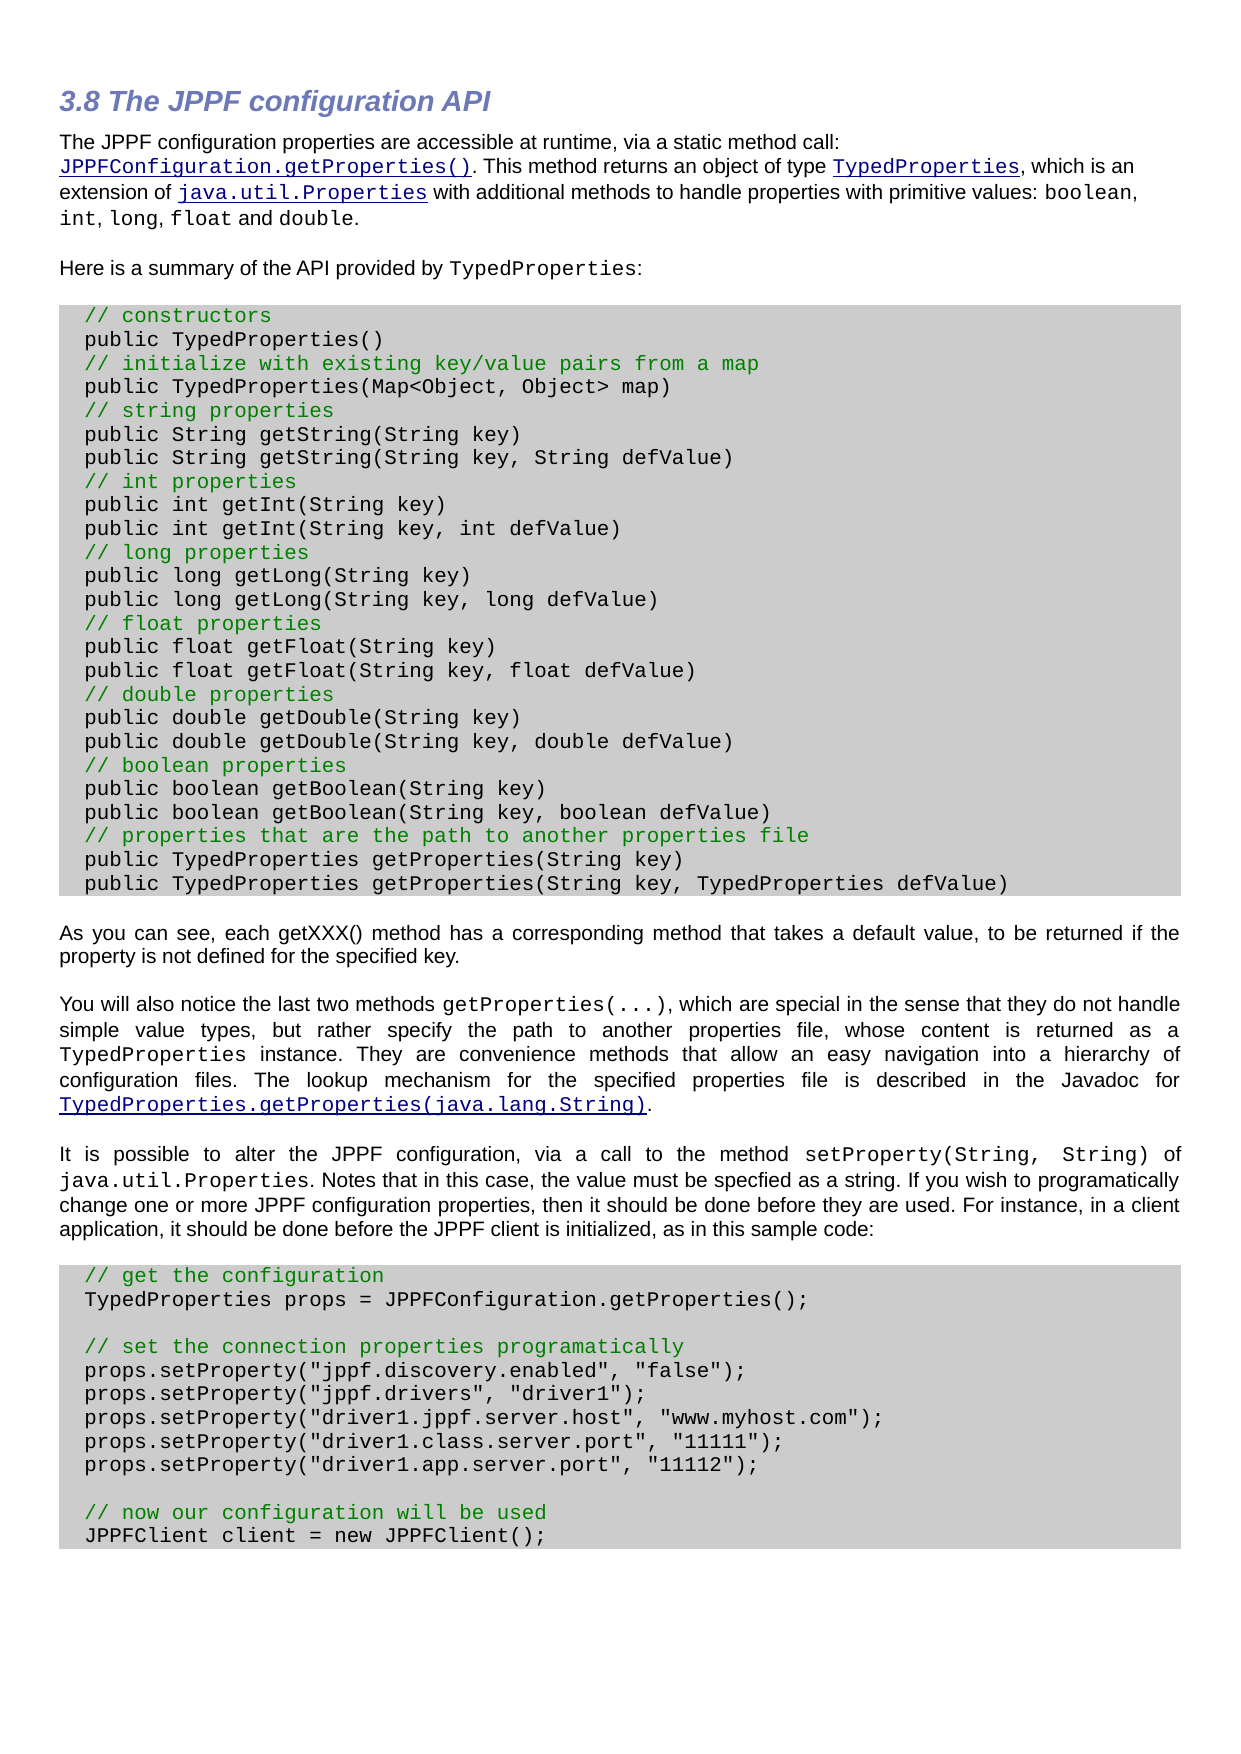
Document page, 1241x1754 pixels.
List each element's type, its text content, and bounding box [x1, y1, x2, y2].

text public TypedProperties(Map<Object, Object> map) [59, 376, 1181, 400]
text // float properties [59, 613, 1181, 636]
text props.setProperty("driver1.class.server.port", "11111"); [59, 1431, 1181, 1454]
text public int getInt(String key, int defValue) [59, 518, 1181, 542]
text // get the configuration [59, 1265, 1181, 1289]
text // properties that are the path to another properties file [59, 826, 1181, 849]
subtitle The JPPF configuration API [59, 84, 1181, 118]
text Here is a summary of the API provided by TypedProperties: [59, 256, 1181, 281]
text // initialize with existing key/value pairs from a map [59, 353, 1181, 376]
text public float getFloat(String key) [59, 636, 1181, 660]
text TypedProperties props = JPPFConfiguration.getProperties(); [59, 1289, 1181, 1312]
text public float getFloat(String key, float defValue) [59, 660, 1181, 684]
text The JPPF configuration properties are accessible at runtime, via a static method call: [59, 130, 1181, 154]
text props.setProperty("driver1.jppf.server.host", "www.myhost.com"); [59, 1407, 1181, 1431]
text JPPFConfiguration.getProperties(). This method returns an object of type TypedProperties, which is an extension of java.util.Properties with additional methods to handle properties with primitive values: boolean, int, long, float and double. [59, 154, 1181, 232]
text props.setProperty("driver1.app.server.port", "11112"); [59, 1454, 1181, 1478]
text public String getString(String key, String defValue) [59, 447, 1181, 471]
text // constructors [59, 305, 1181, 329]
text public boolean getBoolean(String key) [59, 778, 1181, 802]
text // string properties [59, 400, 1181, 423]
text public double getDouble(String key, double defValue) [59, 731, 1181, 754]
text // set the connection properties programatically [59, 1336, 1181, 1360]
text props.setProperty("jppf.drivers", "driver1"); [59, 1383, 1181, 1407]
text // long properties [59, 542, 1181, 565]
text // double properties [59, 684, 1181, 707]
text public TypedProperties() [59, 329, 1181, 353]
text // boolean properties [59, 754, 1181, 778]
text props.setProperty("jppf.discovery.enabled", "false"); [59, 1360, 1181, 1383]
text You will also notice the last two methods getProperties(...), which are special in the sense that they do not handle simple value types, but rather specify the path to another properties file, whose content is returned as a TypedProperties instance. They are convenience methods that allow an easy navigation into a hierarchy of configuration files. The lookup mechanism for the specified properties file is described in the Javadoc for TypedProperties.getProperties(java.lang.String). [59, 992, 1181, 1118]
text public long getLong(String key, long defValue) [59, 589, 1181, 613]
text As you can see, each getXXX() method has a corresponding method that takes a default value, to be returned if the property is not defined for the specified key. [59, 920, 1181, 968]
text public int getInt(String key) [59, 494, 1181, 518]
text // int properties [59, 471, 1181, 494]
text public boolean getBoolean(String key, boolean defValue) [59, 802, 1181, 826]
text It is possible to alter the JPPF configuration, via a call to the method setProperty(String, String) of java.util.Properties. Notes that in this case, the value must be specfied as a string. If you wish to programatically change one or more JPPF configuration properties, then it should be done before they are used. For instance, in a client application, it should be done before the JPPF client is initialized, as in this sample code: [59, 1142, 1181, 1241]
text public String getString(String key) [59, 423, 1181, 447]
text public TypedProperties getProperties(String key, TypedProperties defValue) [59, 873, 1181, 896]
text public long getLong(String key) [59, 565, 1181, 589]
text JPPFClient client = new JPPFClient(); [59, 1525, 1181, 1549]
text public double getDouble(String key) [59, 707, 1181, 731]
text public TypedProperties getProperties(String key) [59, 849, 1181, 873]
text // now our configuration will be used [59, 1502, 1181, 1525]
